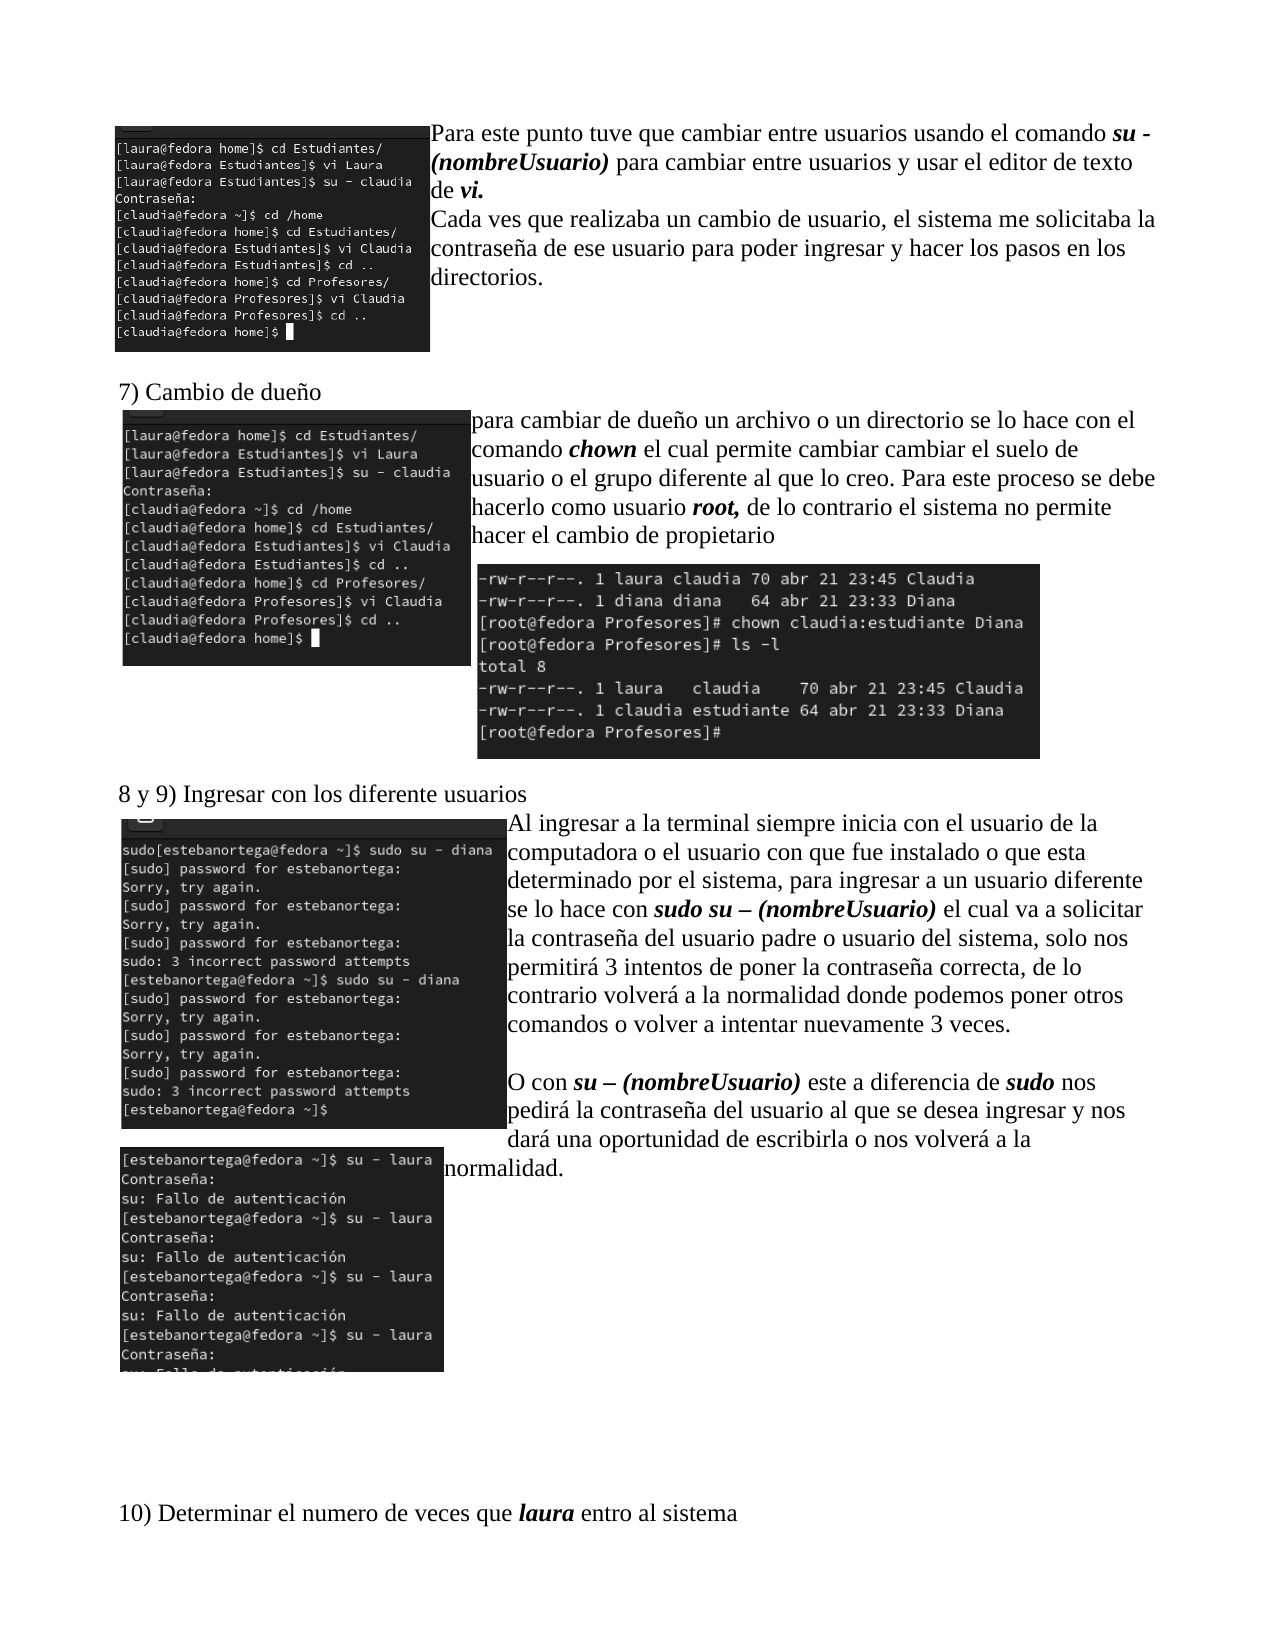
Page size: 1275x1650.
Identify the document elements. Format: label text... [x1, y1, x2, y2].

text para cambiar de dueño un archivo o un directorio se lo hace con el comando chown el cual permite cambiar cambiar el suelo de usuario o el grupo diferente al que lo creo. Para este proceso se debe hacerlo como usuario root, de lo contrario el sistema no permite hacer el cambio de propietario [118, 406, 1157, 549]
text Para este punto tuve que cambiar entre usuarios usando el comando su - (nombreUsuario) para cambiar entre usuarios y usar el editor de texto de vi. [118, 118, 1157, 204]
text Al ingresar a la terminal siempre inicia con el usuario de la computadora o el usuario con que fue instalado o que esta determinado por el sistema, para ingresar a un usuario diferente se lo hace con sudo su – (nombreUsuario) el cual va a solicitar la contraseña del usuario padre o usuario del sistema, solo nos permitirá 3 intentos de poner la contraseña correcta, de lo contrario volverá a la normalidad donde podemos poner otros comandos o volver a intentar nuevamente 3 veces. [118, 808, 1157, 1038]
text O con su – (nombreUsuario) este a diferencia de sudo nos pedirá la contraseña del usuario al que se desea ingresar y nos dará una oportunidad de escribirla o nos volverá a la normalidad. [118, 1067, 1157, 1182]
text Cada ves que realizaba un cambio de usuario, el sistema me solicitaba la contraseña de ese usuario para poder ingresar y hacer los pasos en los directorios. [431, 204, 1157, 291]
text 8 y 9) Ingresar con los diferente usuarios [118, 779, 1157, 808]
text 7) Cambio de dueño [118, 377, 1157, 406]
text 10) Determinar el numero de veces que laura entro al sistema [118, 1498, 1157, 1527]
